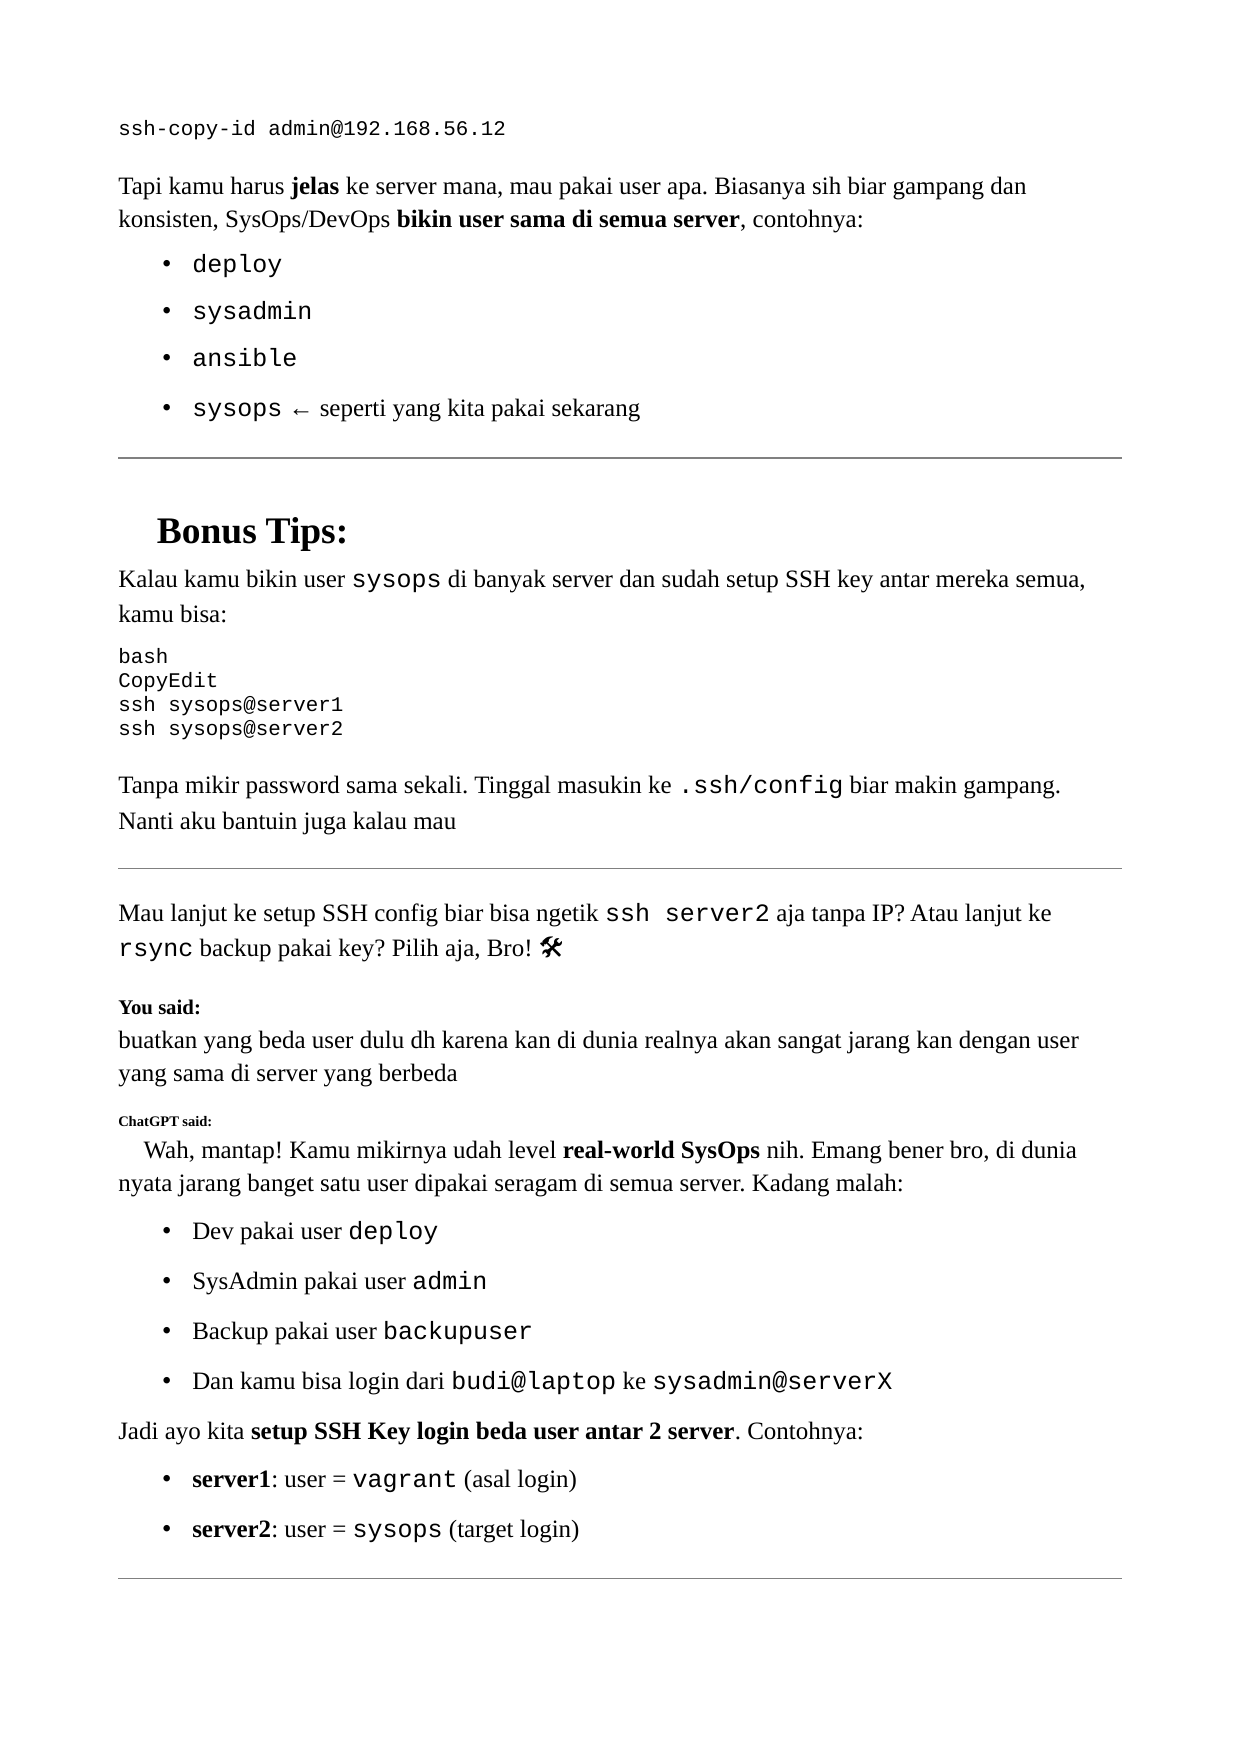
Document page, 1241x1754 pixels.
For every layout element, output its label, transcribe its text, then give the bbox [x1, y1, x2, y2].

list ansible [162, 346, 1122, 374]
text ssh sysops@server2 [118, 717, 1122, 741]
list server1: user = vagrant (asal login) [162, 1464, 1122, 1494]
list Backup pakai user backupuser [162, 1316, 1122, 1347]
text Tapi kamu harus jelas ke server mana, mau pakai user apa. Biasanya sih biar gampang dan konsisten, SysOps/DevOps bikin user sama di semua server, contohnya: [118, 171, 1122, 233]
text ssh sysops@server1 [118, 694, 1122, 717]
list Dev pakai user deploy [162, 1216, 1122, 1247]
text ssh-copy-id admin@192.168.56.12 [118, 118, 1122, 142]
text Mau lanjut ke setup SSH config biar bisa ngetik ssh server2 aja tanpa IP? Atau lanjut ke rsync backup pakai key? Pilih aja, Bro! 🛠️ [118, 898, 1122, 963]
list deploy [162, 252, 1122, 280]
list Dan kamu bisa login dari budi@laptop ke sysadmin@serverX [162, 1366, 1122, 1397]
subtitle 💡 Bonus Tips: [118, 508, 1122, 551]
list SysAdmin pakai user admin [162, 1266, 1122, 1297]
subtitle ChatGPT said: [118, 1112, 1122, 1129]
list sysops ← seperti yang kita pakai sekarang [162, 393, 1122, 424]
text CopyEdit [118, 670, 1122, 694]
text buatkan yang beda user dulu dh karena kan di dunia realnya akan sangat jarang kan dengan user yang sama di server yang berbeda [118, 1026, 1122, 1087]
subtitle You said: [118, 995, 1122, 1019]
text Jadi ayo kita setup SSH Key login beda user antar 2 server. Contohnya: [118, 1416, 1122, 1445]
text Kalau kamu bikin user sysops di banyak server dan sudah setup SSH key antar mereka semua, kamu bisa: [118, 564, 1122, 628]
text 💯 Wah, mantap! Kamu mikirnya udah level real-world SysOps nih. Emang bener bro, di dunia nyata jarang banget satu user dipakai seragam di semua server. Kadang malah: [118, 1135, 1122, 1197]
list sysadmin [162, 299, 1122, 327]
list server2: user = sysops (target login) [162, 1514, 1122, 1544]
text Tanpa mikir password sama sekali. Tinggal masukin ke .ssh/config biar makin gampang. Nanti aku bantuin juga kalau mau 🙌 [118, 771, 1122, 834]
text bash [118, 647, 1122, 670]
